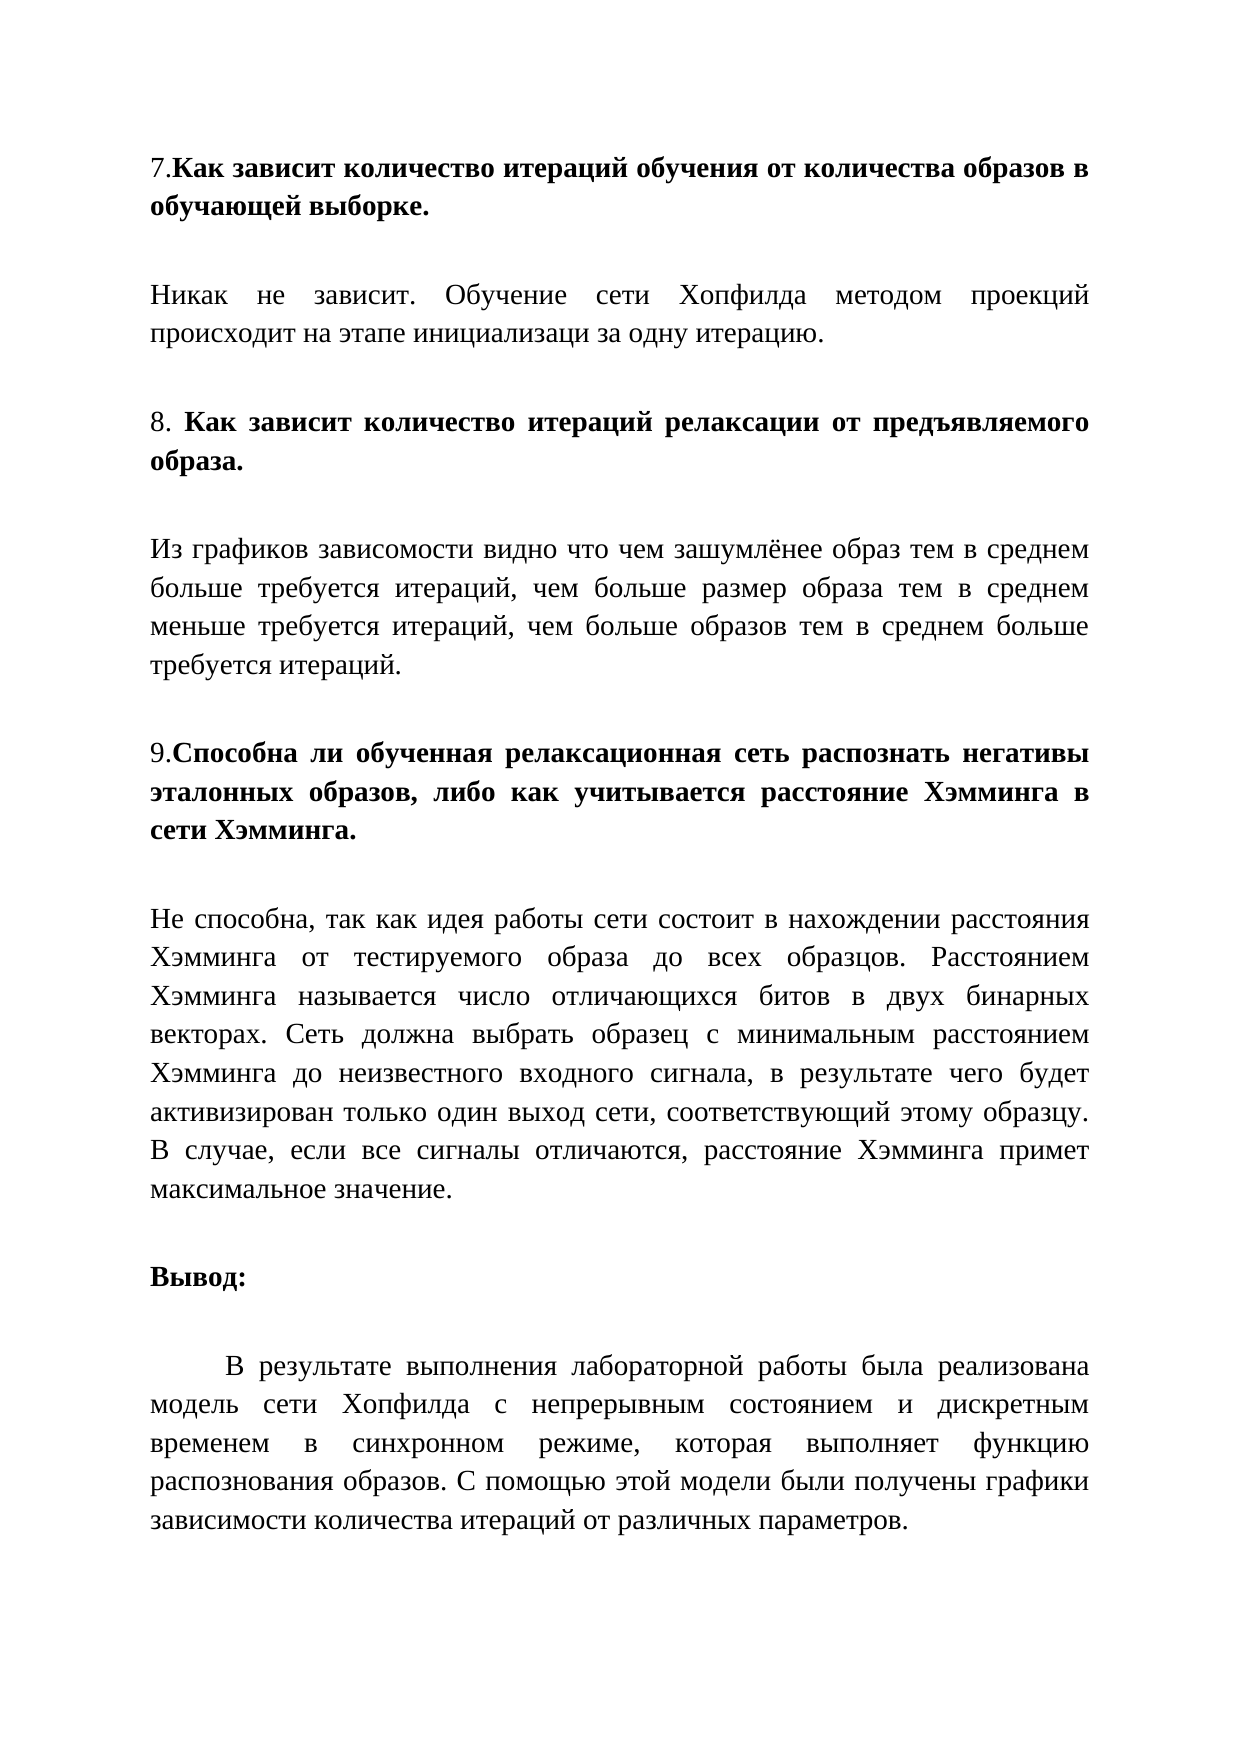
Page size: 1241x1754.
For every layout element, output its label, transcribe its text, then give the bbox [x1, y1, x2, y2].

text 8. Как зависит количество итераций релаксации от предъявляемого образа. [150, 404, 1090, 476]
text Никак не зависит. Обучение сети Хопфилда методом проекций происходит на этапе инициализаци за одну итерацию. [150, 277, 1090, 349]
text Не способна, так как идея работы сети состоит в нахождении расстояния Хэмминга от тестируемого образа до всех образцов. Расстоянием Хэмминга называется число отличающихся битов в двух бинарных векторах. Сеть должна выбрать образец с минимальным расстоянием Хэмминга до неизвестного входного сигнала, в результате чего будет активизирован только один выход сети, соответствующий этому образцу. В случае, если все сигналы отличаются, расстояние Хэмминга примет максимальное значение. [150, 901, 1090, 1204]
text 9.Способна ли обученная релаксационная сеть распознать негативы эталонных образов, либо как учитывается расстояние Хэмминга в сети Хэмминга. [150, 735, 1090, 846]
text Вывод: [150, 1259, 1090, 1293]
text В результате выполнения лабораторной работы была реализована модель сети Хопфилда с непрерывным состоянием и дискретным временем в синхронном режиме, которая выполняет функцию распознования образов. С помощью этой модели были получены графики зависимости количества итераций от различных параметров. [150, 1348, 1090, 1536]
text 7.Как зависит количество итераций обучения от количества образов в обучающей выборке. [150, 150, 1090, 222]
text Из графиков зависомости видно что чем зашумлёнее образ тем в среднем больше требуется итераций, чем больше размер образа тем в среднем меньше требуется итераций, чем больше образов тем в среднем больше требуется итераций. [150, 531, 1090, 680]
